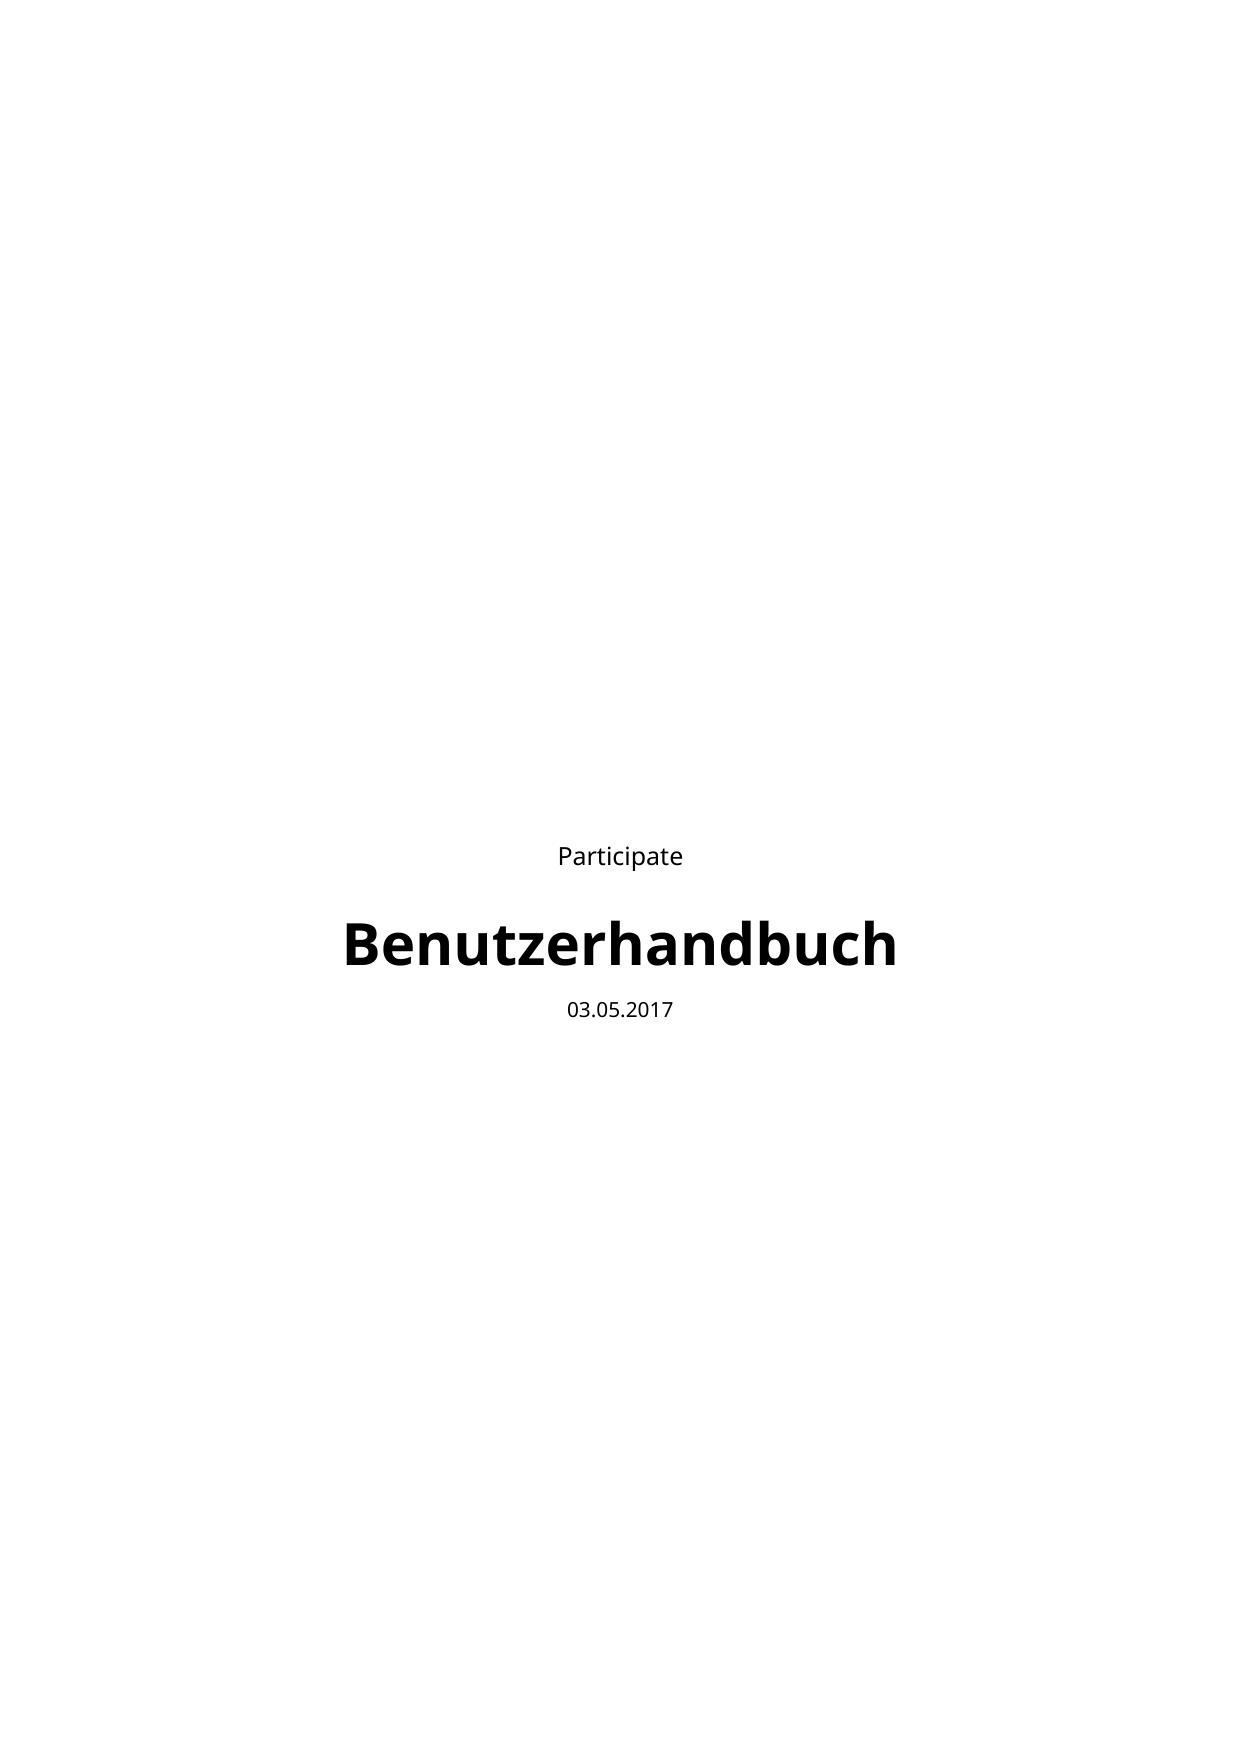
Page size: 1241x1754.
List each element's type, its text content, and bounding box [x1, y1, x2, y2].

text Participate [118, 838, 1122, 872]
title Benutzerhandbuch [118, 903, 1122, 983]
text 03.05.2017 [118, 995, 1122, 1023]
